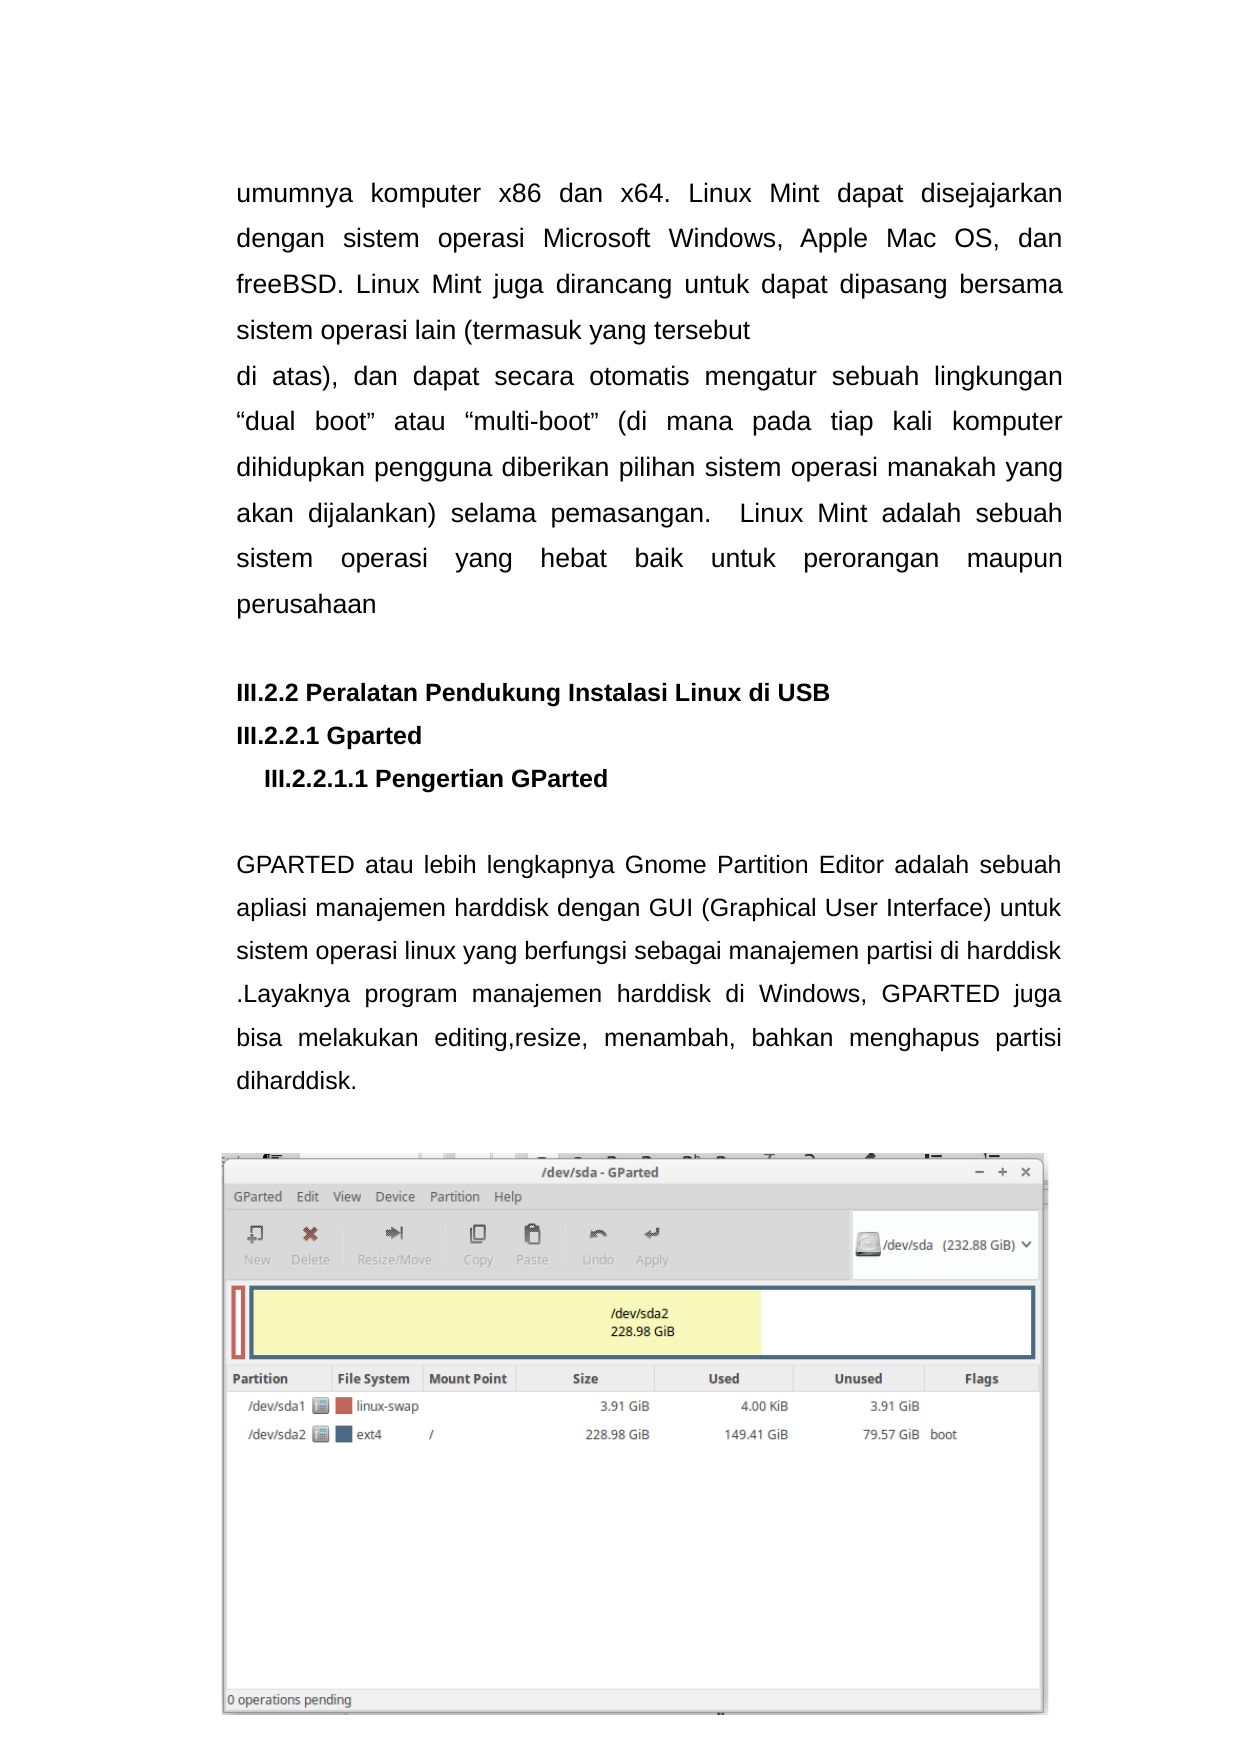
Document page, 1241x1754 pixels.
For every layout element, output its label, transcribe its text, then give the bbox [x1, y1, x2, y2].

text III.2.2.1.1 Pengertian GParted [236, 764, 1063, 793]
text di atas), dan dapat secara otomatis mengatur sebuah lingkungan “dual boot” atau “multi-boot” (di mana pada tiap kali komputer dihidupkan pengguna diberikan pilihan sistem operasi manakah yang akan dijalankan) selama pemasangan. Linux Mint adalah sebuah sistem operasi yang hebat baik untuk perorangan maupun perusahaan [236, 360, 1063, 619]
text umumnya komputer x86 dan x64. Linux Mint dapat disejajarkan dengan sistem operasi Microsoft Windows, Apple Mac OS, dan freeBSD. Linux Mint juga dirancang untuk dapat dipasang bersama sistem operasi lain (termasuk yang tersebut [236, 177, 1063, 345]
picture [221, 1153, 1049, 1715]
text GPARTED atau lebih lengkapnya Gnome Partition Editor adalah sebuah apliasi manajemen harddisk dengan GUI (Graphical User Interface) untuk sistem operasi linux yang berfungsi sebagai manajemen partisi di harddisk .Layaknya program manajemen harddisk di Windows, GPARTED juga bisa melakukan editing,resize, menambah, bahkan menghapus partisi diharddisk. [236, 850, 1063, 1094]
text III.2.2 Peralatan Pendukung Instalasi Linux di USB [236, 678, 1063, 706]
text III.2.2.1 Gparted [236, 721, 1063, 749]
